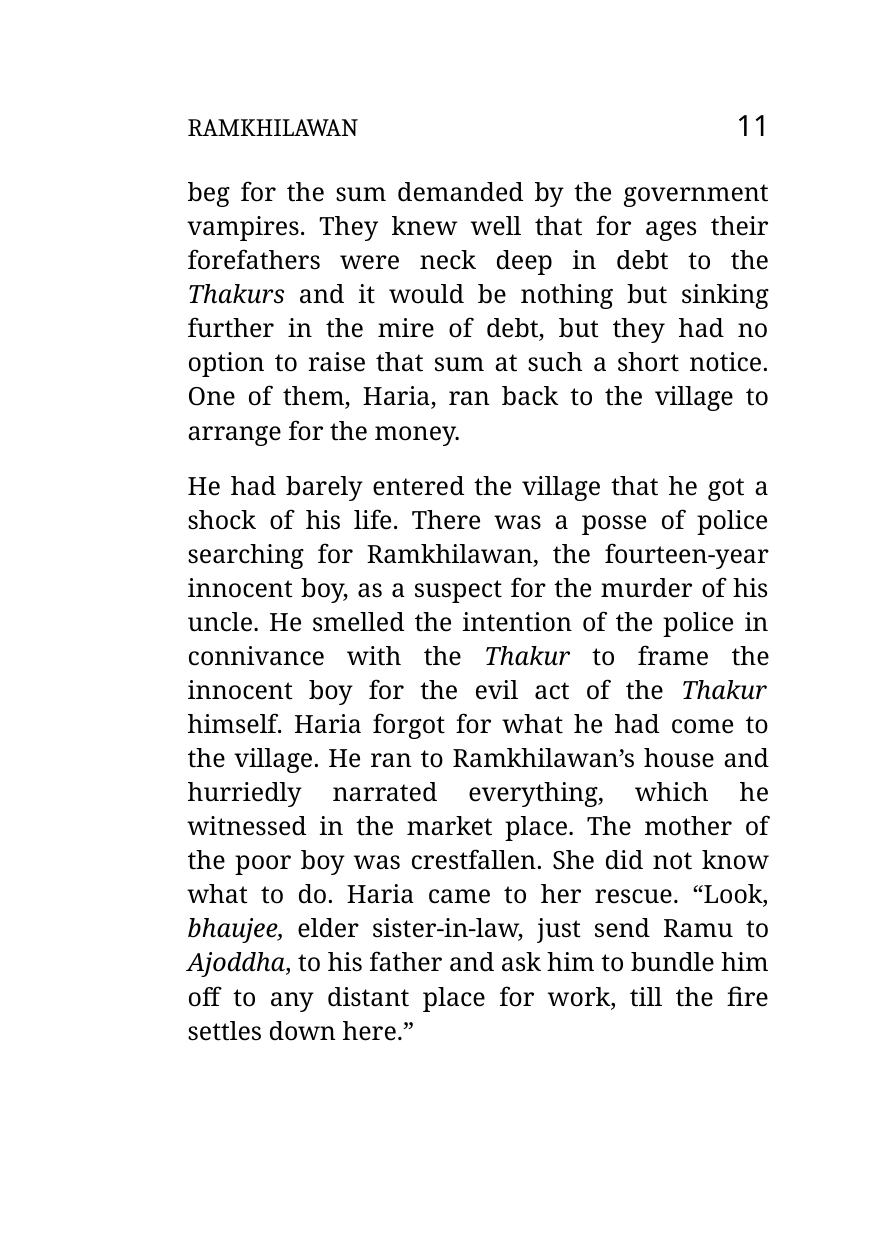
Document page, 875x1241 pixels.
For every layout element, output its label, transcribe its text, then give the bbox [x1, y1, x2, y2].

text beg for the sum demanded by the government vampires. They knew well that for ages their forefathers were neck deep in debt to the Thakurs and it would be nothing but sinking further in the mire of debt, but they had no option to raise that sum at such a short notice. One of them, Haria, ran back to the village to arrange for the money. [187, 175, 769, 447]
text He had barely entered the village that he got a shock of his life. There was a posse of police searching for Ramkhilawan, the fourteen-year innocent boy, as a suspect for the murder of his uncle. He smelled the intention of the police in connivance with the Thakur to frame the innocent boy for the evil act of the Thakur himself. Haria forgot for what he had come to the village. He ran to Ramkhilawan’s house and hurriedly narrated everything, which he witnessed in the market place. The mother of the poor boy was crestfallen. She did not know what to do. Haria came to her rescue. “Look, bhaujee, elder sister-in-law, just send Ramu to Ajoddha, to his father and ask him to bundle him off to any distant place for work, till the fire settles down here.” [187, 468, 769, 1047]
